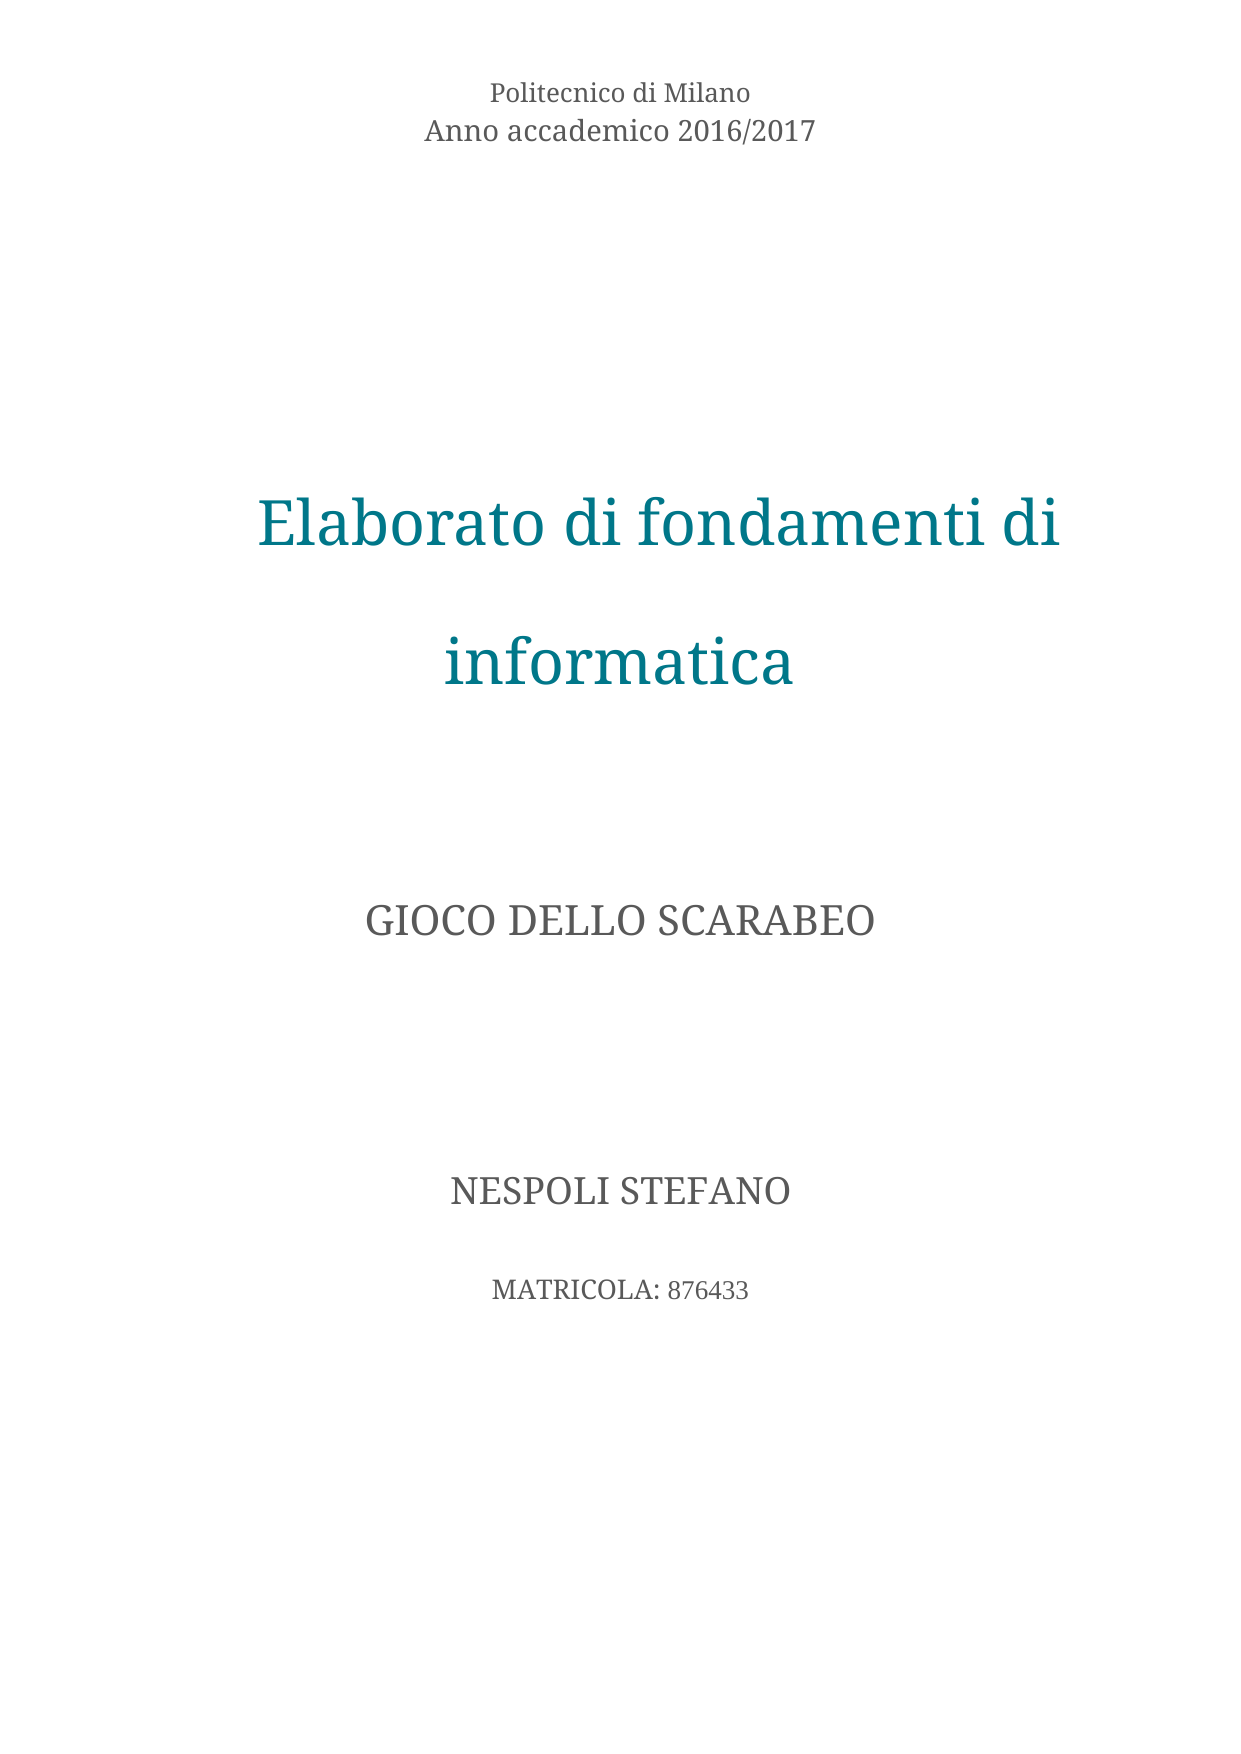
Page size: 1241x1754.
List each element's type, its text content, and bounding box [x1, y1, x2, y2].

text Anno accademico 2016/2017 [75, 111, 1165, 150]
text gioco dello Scarabeo [75, 891, 1165, 948]
text matricola: 876433 [75, 1270, 1165, 1307]
text Nespoli stefano [375, 1164, 1165, 1215]
text informatica [75, 618, 1165, 703]
text Politecnico di Milano [75, 75, 1165, 111]
text Elaborato di fondamenti di [225, 479, 1165, 564]
